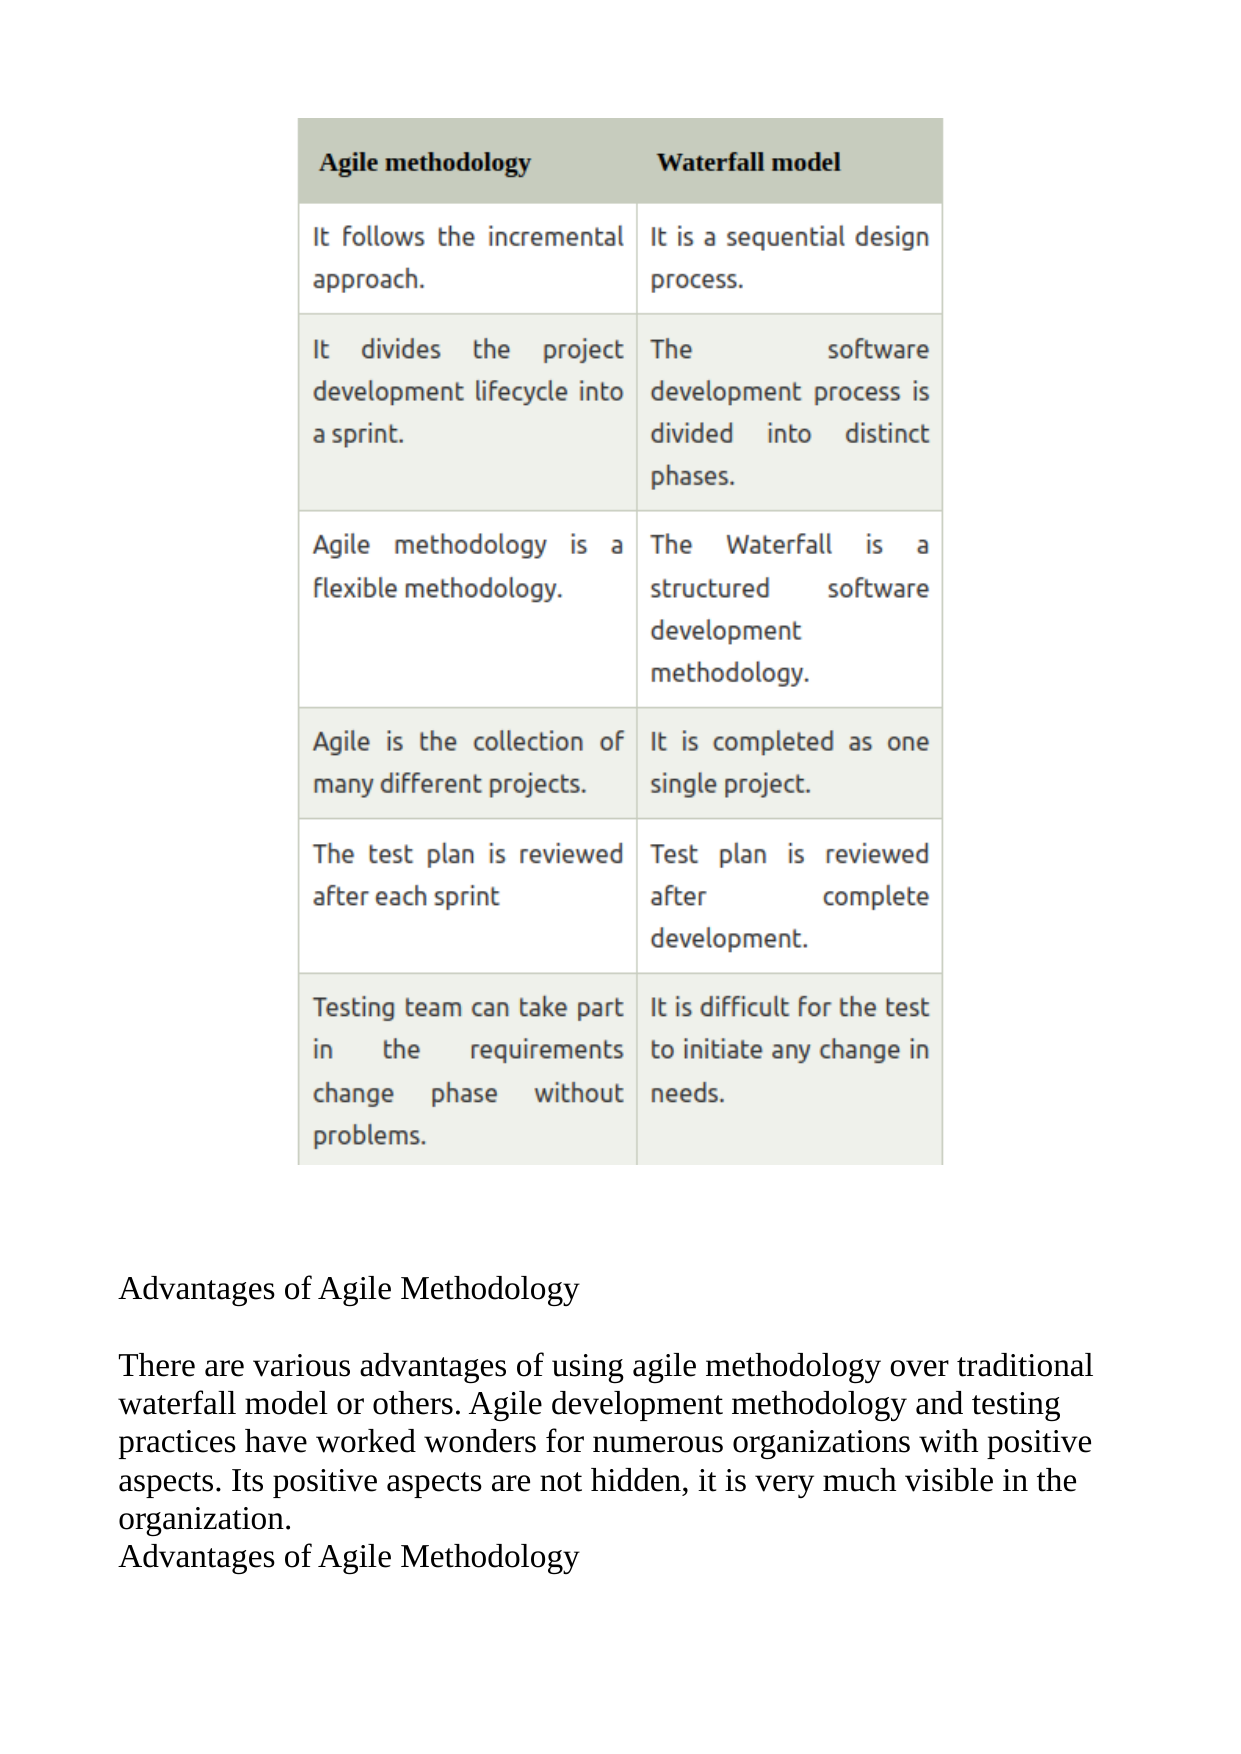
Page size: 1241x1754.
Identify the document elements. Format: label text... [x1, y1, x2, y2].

text There are various advantages of using agile methodology over traditional waterfall model or others. Agile development methodology and testing practices have worked wonders for numerous organizations with positive aspects. Its positive aspects are not hidden, it is very much visible in the organization. [118, 1345, 1122, 1536]
text Advantages of Agile Methodology [118, 1268, 1122, 1306]
text Advantages of Agile Methodology [118, 1536, 1122, 1575]
picture [296, 118, 945, 1165]
